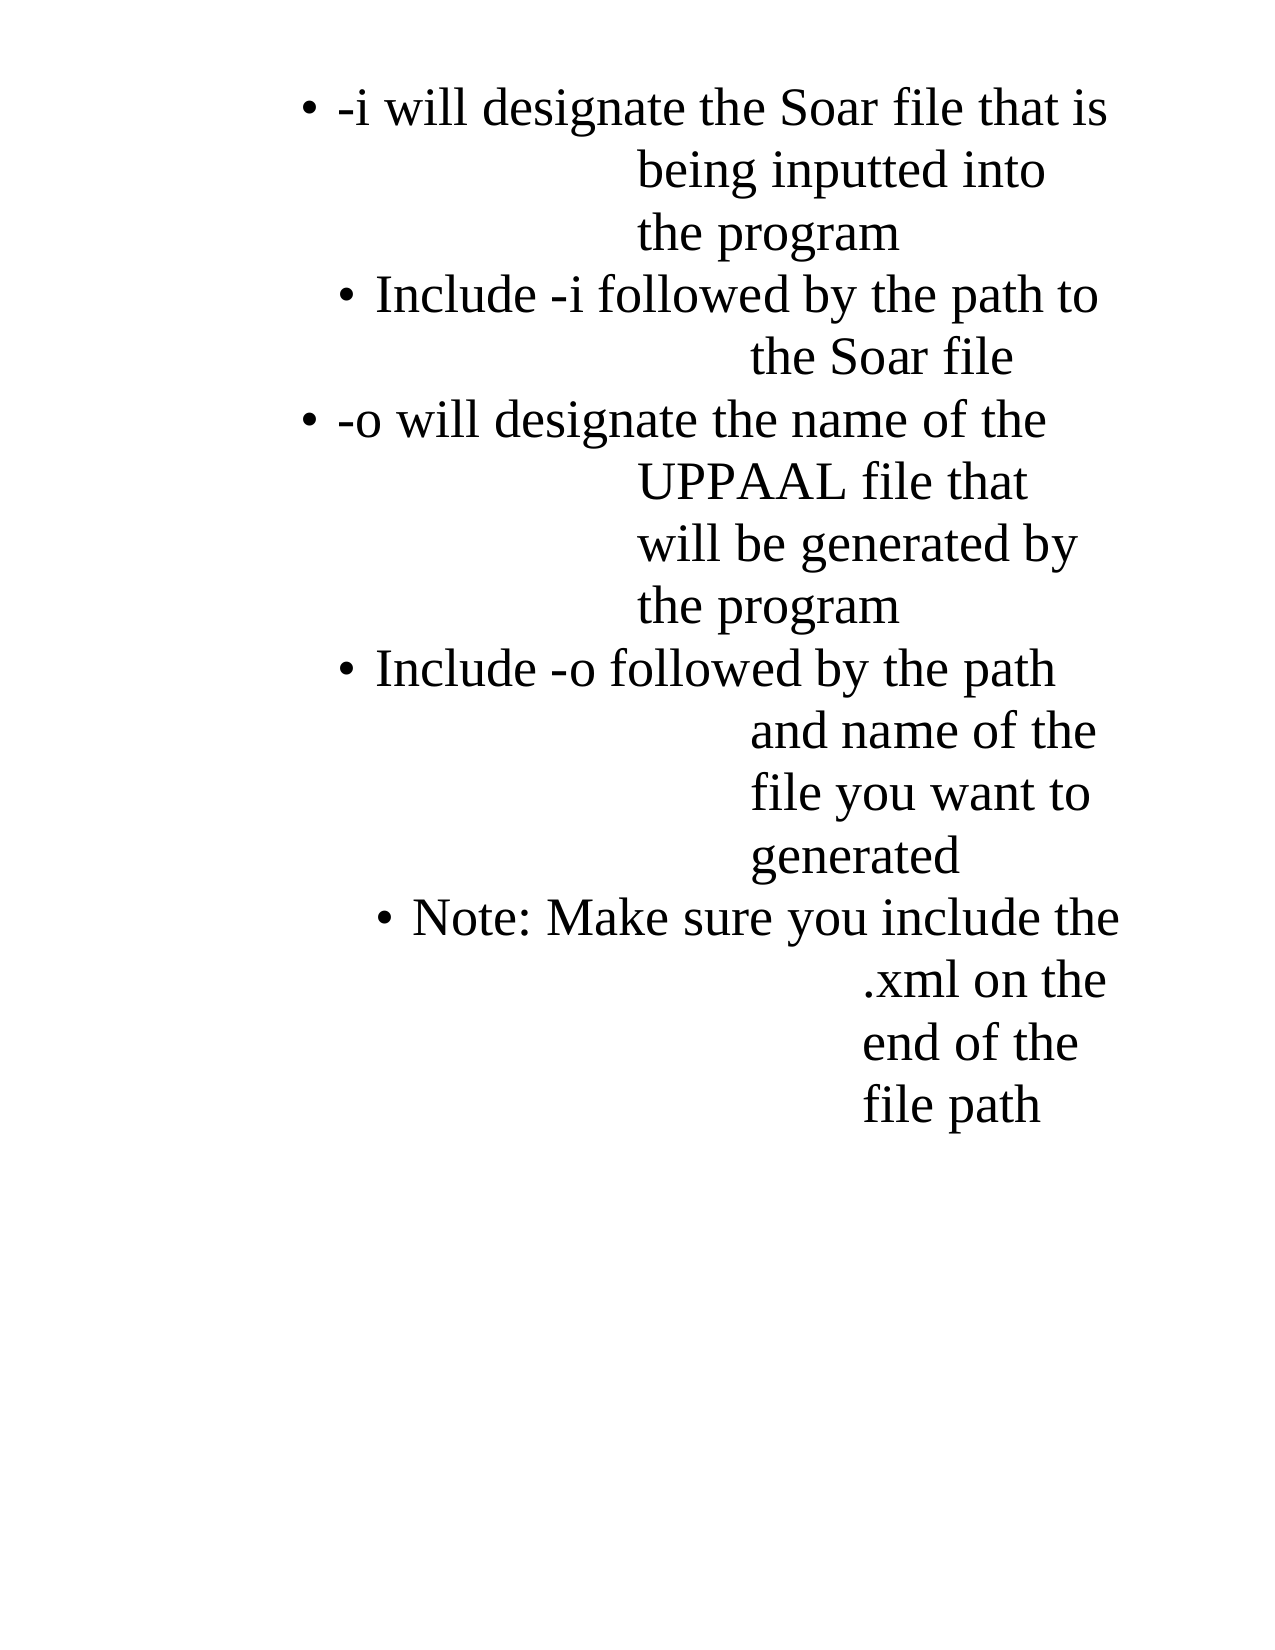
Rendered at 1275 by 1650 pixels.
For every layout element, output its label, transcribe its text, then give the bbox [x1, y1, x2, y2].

list Include -o followed by the path and name of the file you want to generated [337, 636, 1125, 885]
list Include -i followed by the path to the Soar file [337, 262, 1125, 386]
list -i will designate the Soar file that is being inputted into the program [300, 75, 1125, 262]
list -o will designate the name of the UPPAAL file that will be generated by the program [300, 386, 1125, 636]
list Note: Make sure you include the .xml on the end of the file path [375, 885, 1125, 1134]
